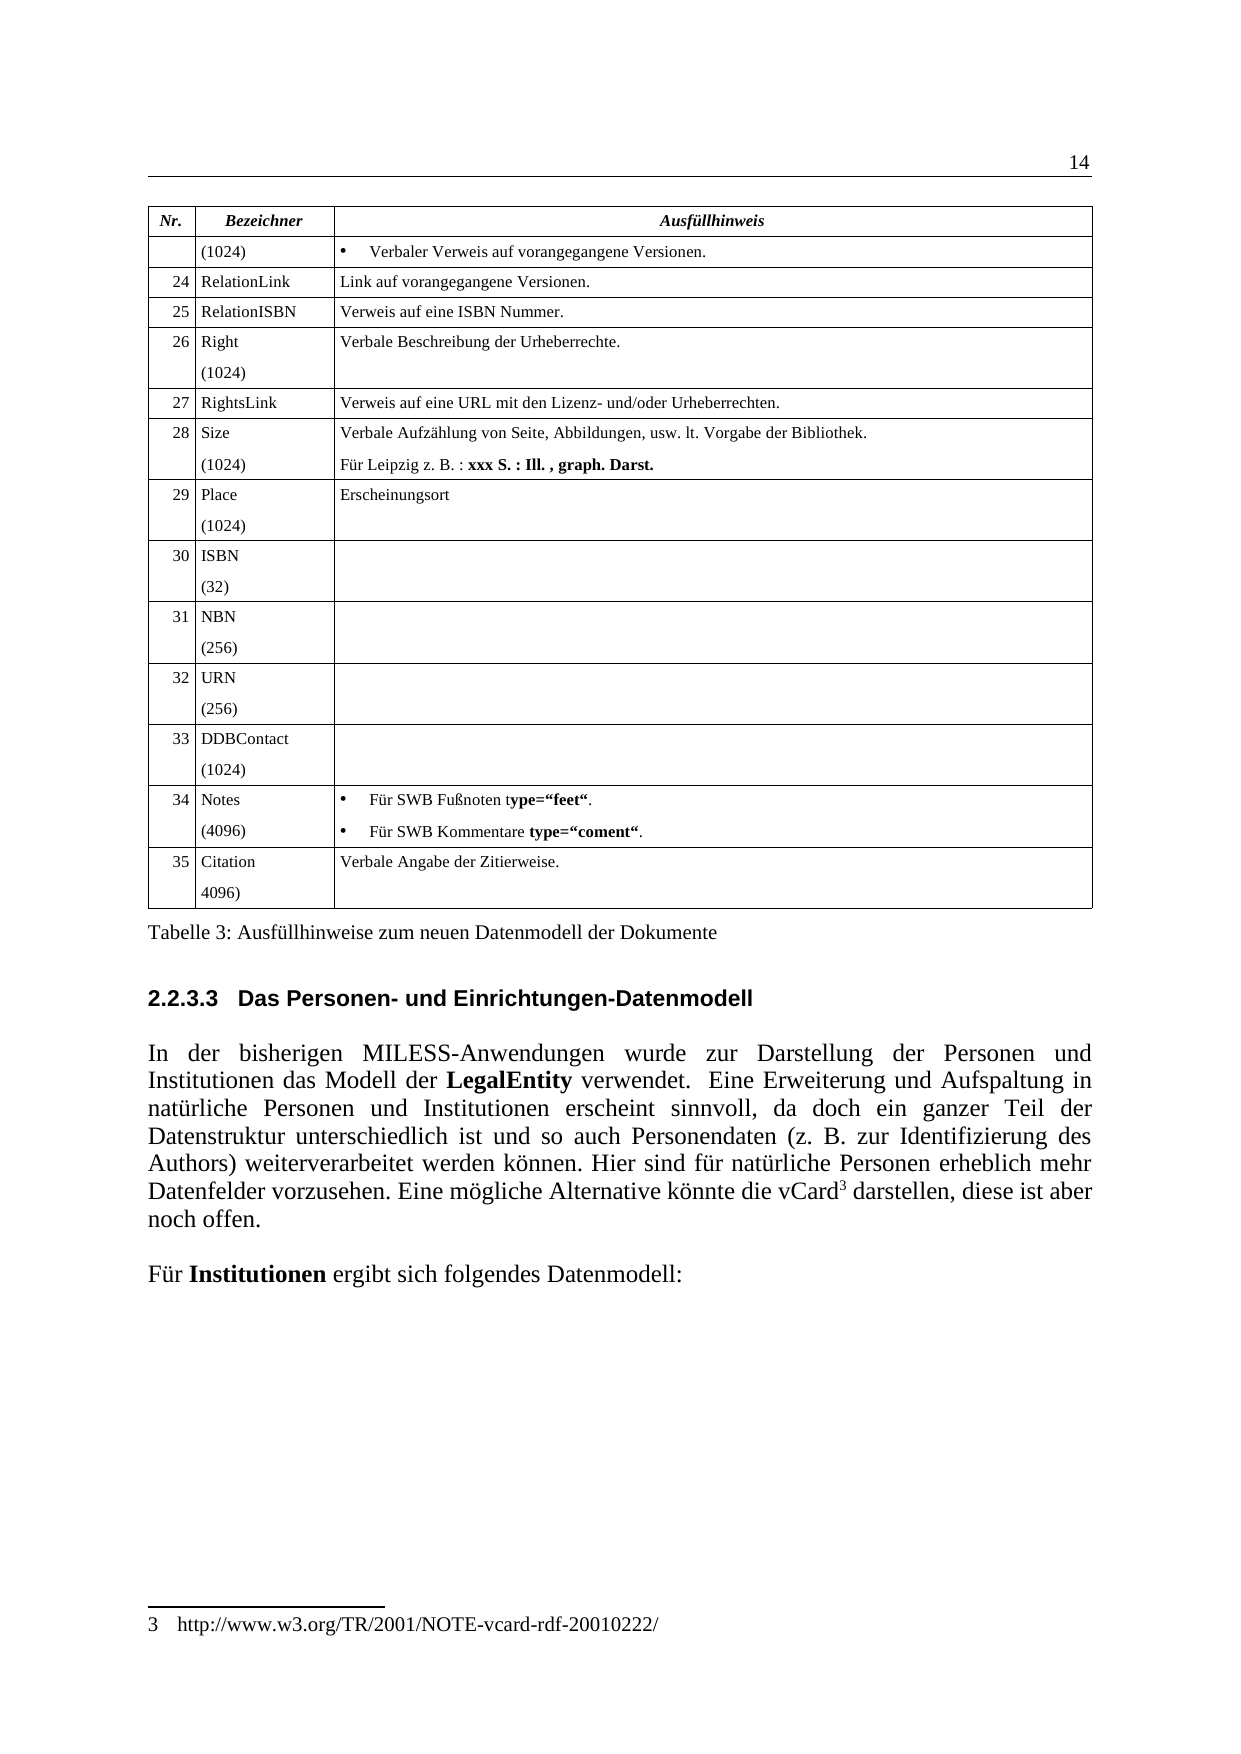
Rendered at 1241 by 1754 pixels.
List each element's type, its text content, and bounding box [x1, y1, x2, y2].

table_cell [149, 237, 195, 267]
table_cell Right (1024) [196, 328, 334, 388]
text Für Institutionen ergibt sich folgendes Datenmodell: [148, 1260, 1092, 1288]
table_cell 32 [149, 664, 195, 724]
text In der bisherigen MILESS-Anwendungen wurde zur Darstellung der Personen und Institutionen das Modell der LegalEntity verwendet. Eine Erweiterung und Aufspaltung in natürliche Personen und Institutionen erscheint sinnvoll, da doch ein ganzer Teil der Datenstruktur unterschiedlich ist und so auch Personendaten (z. B. zur Identifizierung des Authors) weiterverarbeitet werden können. Hier sind für natürliche Personen erheblich mehr Datenfelder vorzusehen. Eine mögliche Alternative könnte die vCard darstellen, diese ist aber noch offen. [148, 1039, 1092, 1233]
table_cell RelationISBN [196, 298, 334, 327]
table_cell 26 [149, 328, 195, 388]
table_cell Angabe zum Erscheinen des Werkes. Verbaler Verweis auf vorangegangene Versionen. [335, 237, 1092, 267]
table_cell Verbale Beschreibung der Urheberrechte. [335, 328, 1092, 388]
table_cell 33 [149, 725, 195, 785]
table_cell Erscheinungsort [335, 480, 1092, 540]
table_cell Verbale Angabe der Zitierweise. [335, 848, 1092, 908]
text http://www.w3.org/TR/2001/NOTE-vcard-rdf-20010222/ [148, 1613, 1092, 1636]
table_cell 25 [149, 298, 195, 327]
table_header Bezeichner [196, 207, 334, 236]
table_cell Place (1024) [196, 480, 334, 540]
table_cell 31 [149, 602, 195, 663]
table_cell 34 [149, 786, 195, 847]
table_cell (1024) [196, 237, 334, 267]
table_cell Notes (4096) [196, 786, 334, 847]
table_cell 35 [149, 848, 195, 908]
table_cell Size (1024) [196, 419, 334, 479]
table_cell Verbale Aufzählung von Seite, Abbildungen, usw. lt. Vorgabe der Bibliothek. Für Leipzig z. B. : xxx S. : Ill. , graph. Darst. [335, 419, 1092, 479]
table_cell 27 [149, 389, 195, 418]
table_cell URN (256) [196, 664, 334, 724]
table_cell DDBContact (1024) [196, 725, 334, 785]
table_cell Verweis auf eine ISBN Nummer. [335, 298, 1092, 327]
table_cell 29 [149, 480, 195, 540]
subtitle Das Personen- und Einrichtungen-Datenmodell [148, 986, 1092, 1011]
table_cell Verweis auf eine URL mit den Lizenz- und/oder Urheberrechten. [335, 389, 1092, 418]
table_cell [335, 541, 1092, 601]
table_cell [335, 664, 1092, 724]
table_cell 30 [149, 541, 195, 601]
table_cell RightsLink [196, 389, 334, 418]
table_cell Für SWB Fußnoten type=“feet“. Für SWB Kommentare type=“coment“. [335, 786, 1092, 847]
table_cell Link auf vorangegangene Versionen. [335, 268, 1092, 297]
text Tabelle 3: Ausfüllhinweise zum neuen Datenmodell der Dokumente [148, 921, 1092, 944]
table_header Ausfüllhinweis [335, 207, 1092, 236]
table_cell Citation 4096) [196, 848, 334, 908]
table_cell RelationLink [196, 268, 334, 297]
table_cell NBN (256) [196, 602, 334, 663]
table_header Nr. [149, 207, 195, 236]
table_cell [335, 725, 1092, 785]
table_cell [335, 602, 1092, 663]
table_cell ISBN (32) [196, 541, 334, 601]
table_cell 28 [149, 419, 195, 479]
table_cell 24 [149, 268, 195, 297]
